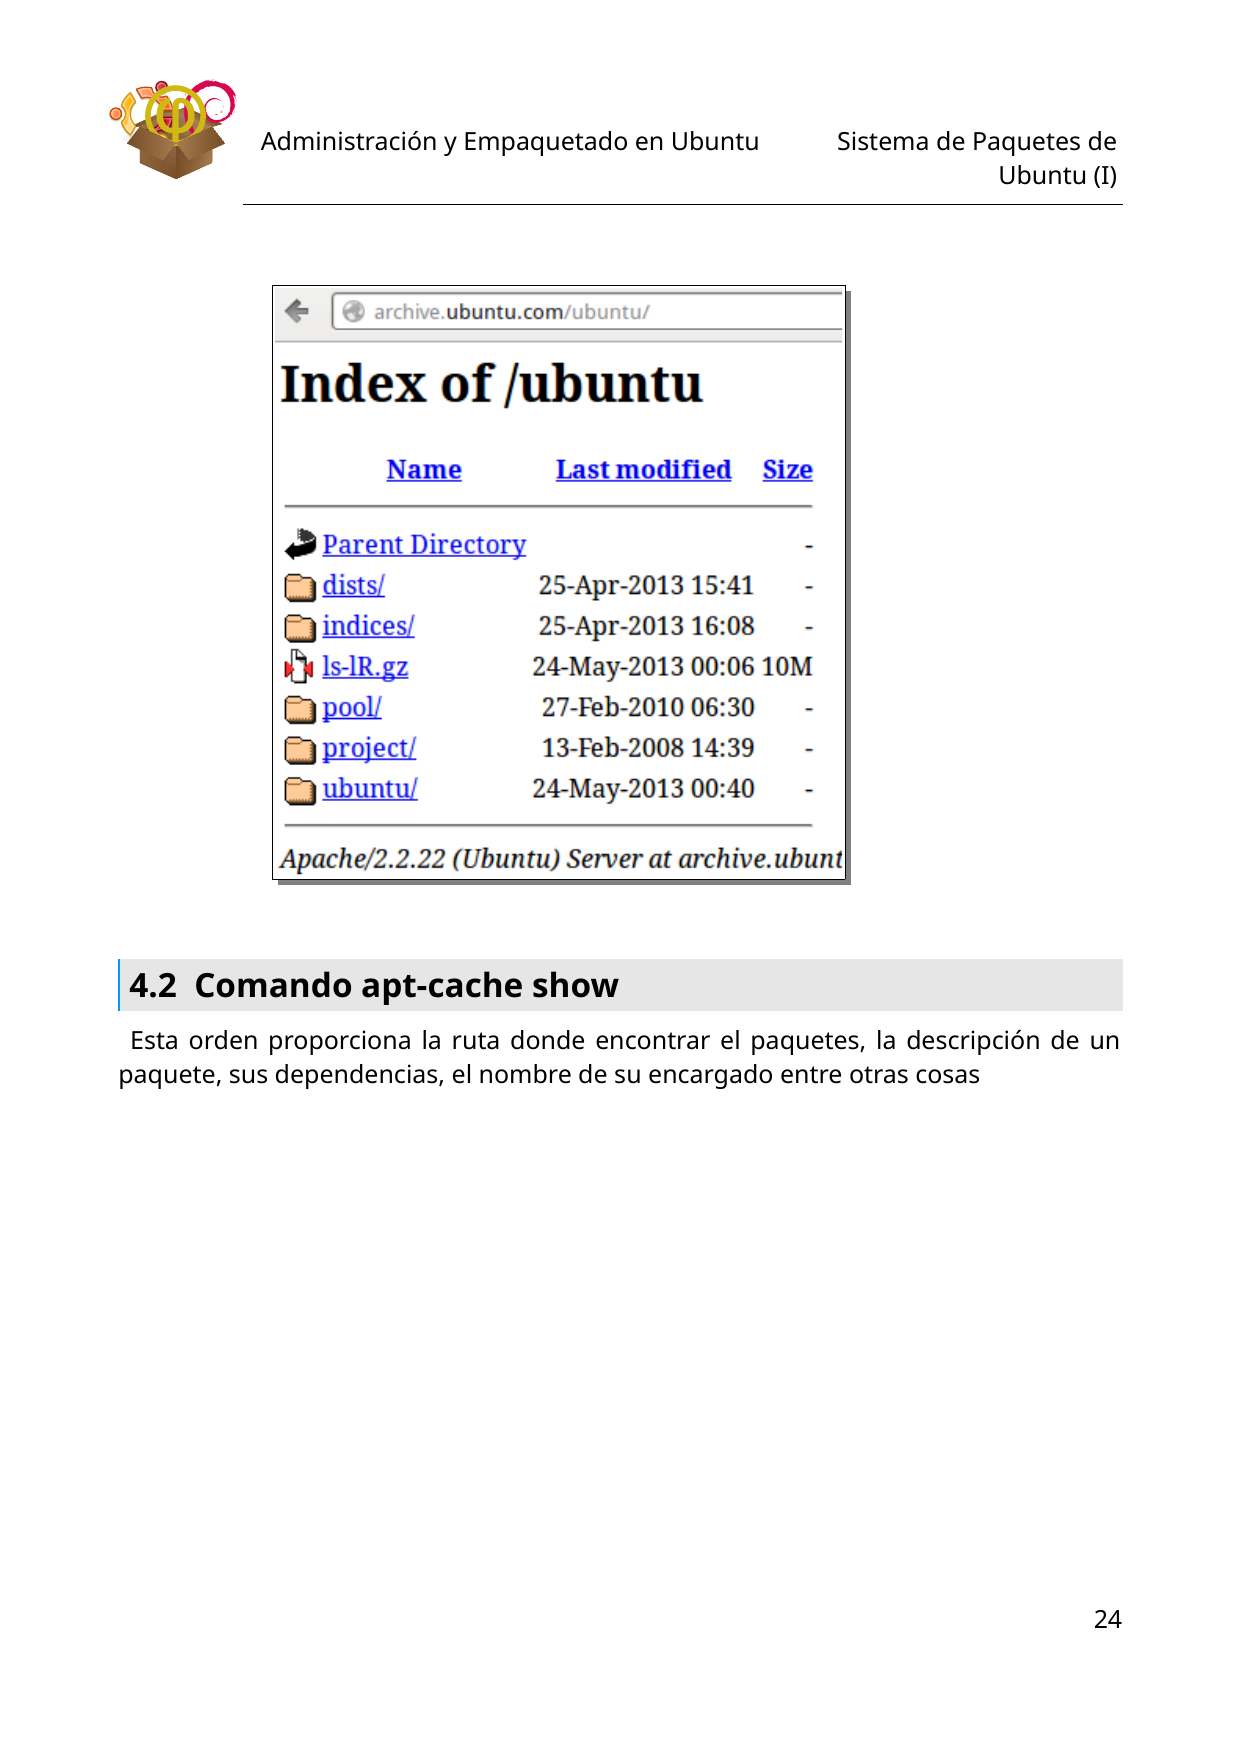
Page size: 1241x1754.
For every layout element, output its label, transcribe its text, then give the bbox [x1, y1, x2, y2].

picture [275, 288, 843, 876]
subtitle 4.2 Comando apt-cache show [120, 960, 1122, 1010]
text Esta orden proporciona la ruta donde encontrar el paquetes, la descripción de un paquete, sus dependencias, el nombre de su encargado entre otras cosas [118, 1022, 1122, 1090]
